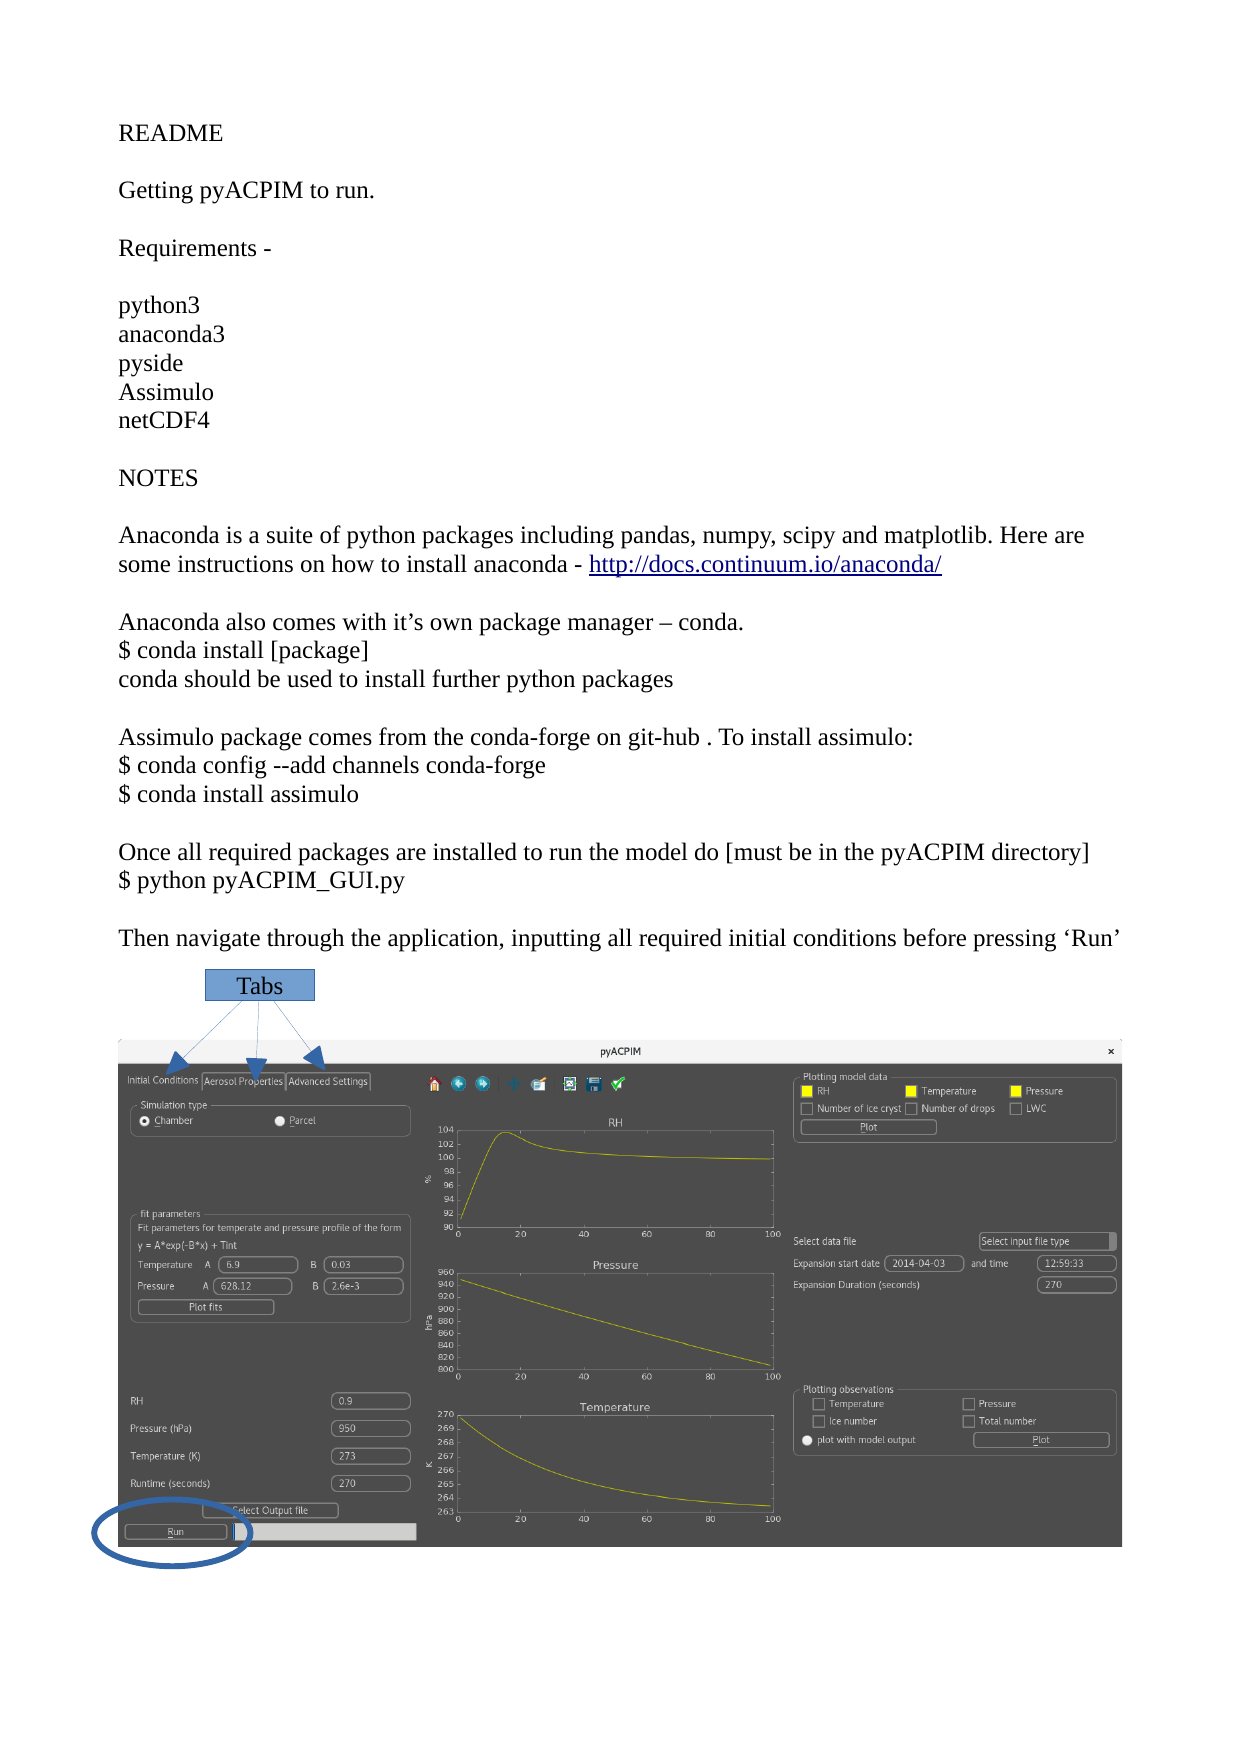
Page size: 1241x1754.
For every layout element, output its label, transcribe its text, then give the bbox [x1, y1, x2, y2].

picture [118, 1503, 247, 1547]
text anaconda3 [118, 319, 1122, 348]
text Anaconda is a suite of python packages including pandas, numpy, scipy and matplotlib. Here are some instructions on how to install anaconda - http://docs.continuum.io/anaconda/ [118, 521, 1122, 578]
text conda should be used to install further python packages [118, 664, 1122, 693]
text Getting pyACPIM to run. [118, 176, 1122, 204]
text NOTES [118, 463, 1122, 492]
text Assimulo package comes from the conda-forge on git-hub . To install assimulo: [118, 722, 1122, 751]
text $ conda install assimulo [118, 779, 1122, 808]
text Then navigate through the application, inputting all required initial conditions before pressing ‘Run’ [118, 923, 1122, 952]
text pyside [118, 348, 1122, 377]
text Once all required packages are installed to run the model do [must be in the pyACPIM directory] [118, 837, 1122, 866]
text README [118, 118, 1122, 147]
text Anaconda also comes with it’s own package manager – conda. [118, 607, 1122, 636]
text Requirements - [118, 233, 1122, 262]
text $ conda config --add channels conda-forge [118, 751, 1122, 779]
text $ python pyACPIM_GUI.py [118, 866, 1122, 894]
text Assimulo [118, 377, 1122, 406]
text $ conda install [package] [118, 636, 1122, 664]
picture [118, 1039, 1123, 1547]
text python3 [118, 291, 1122, 319]
text netCDF4 [118, 406, 1122, 434]
